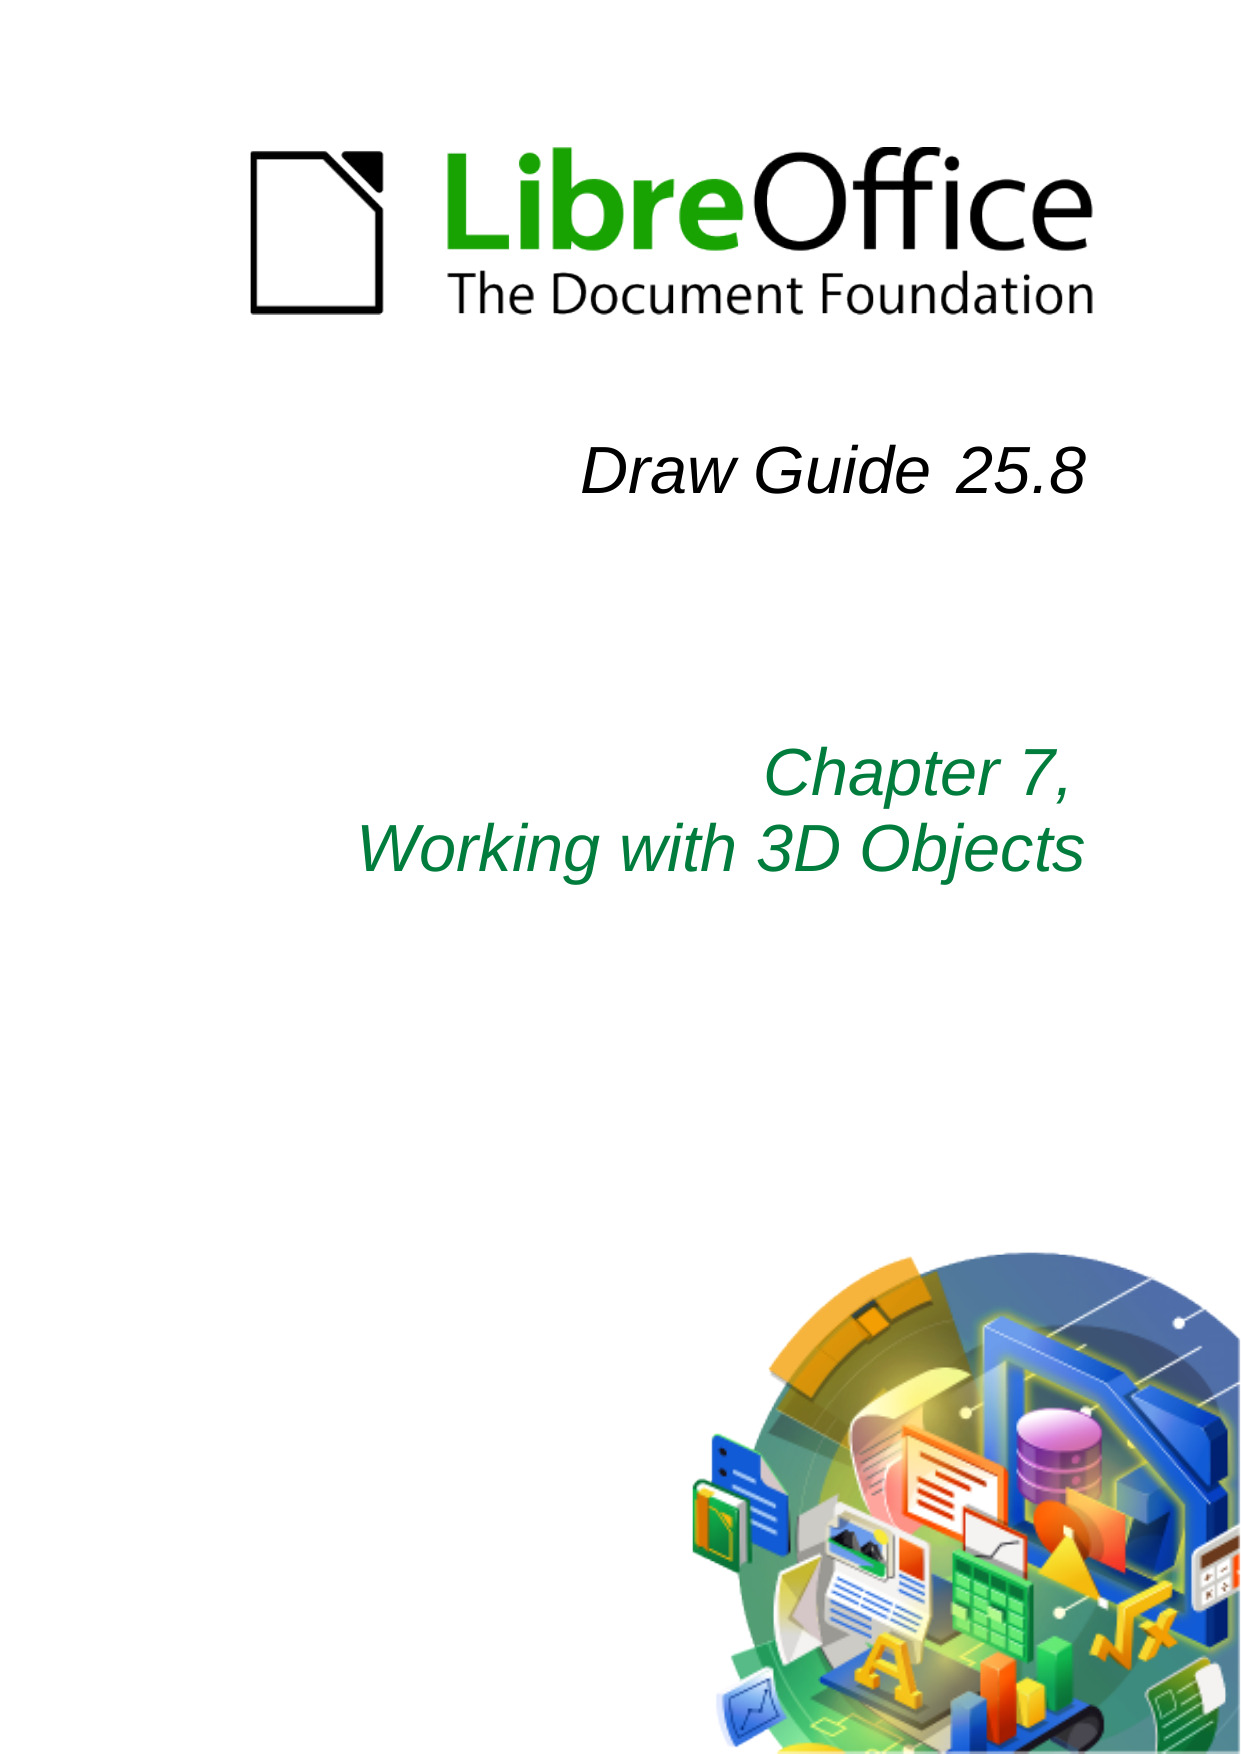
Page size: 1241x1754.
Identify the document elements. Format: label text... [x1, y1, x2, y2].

picture [0, 0, 1241, 1754]
title Chapter 7, Working with 3D Objects [177, 733, 1093, 886]
text Draw Guide 25.8 [177, 431, 1093, 508]
